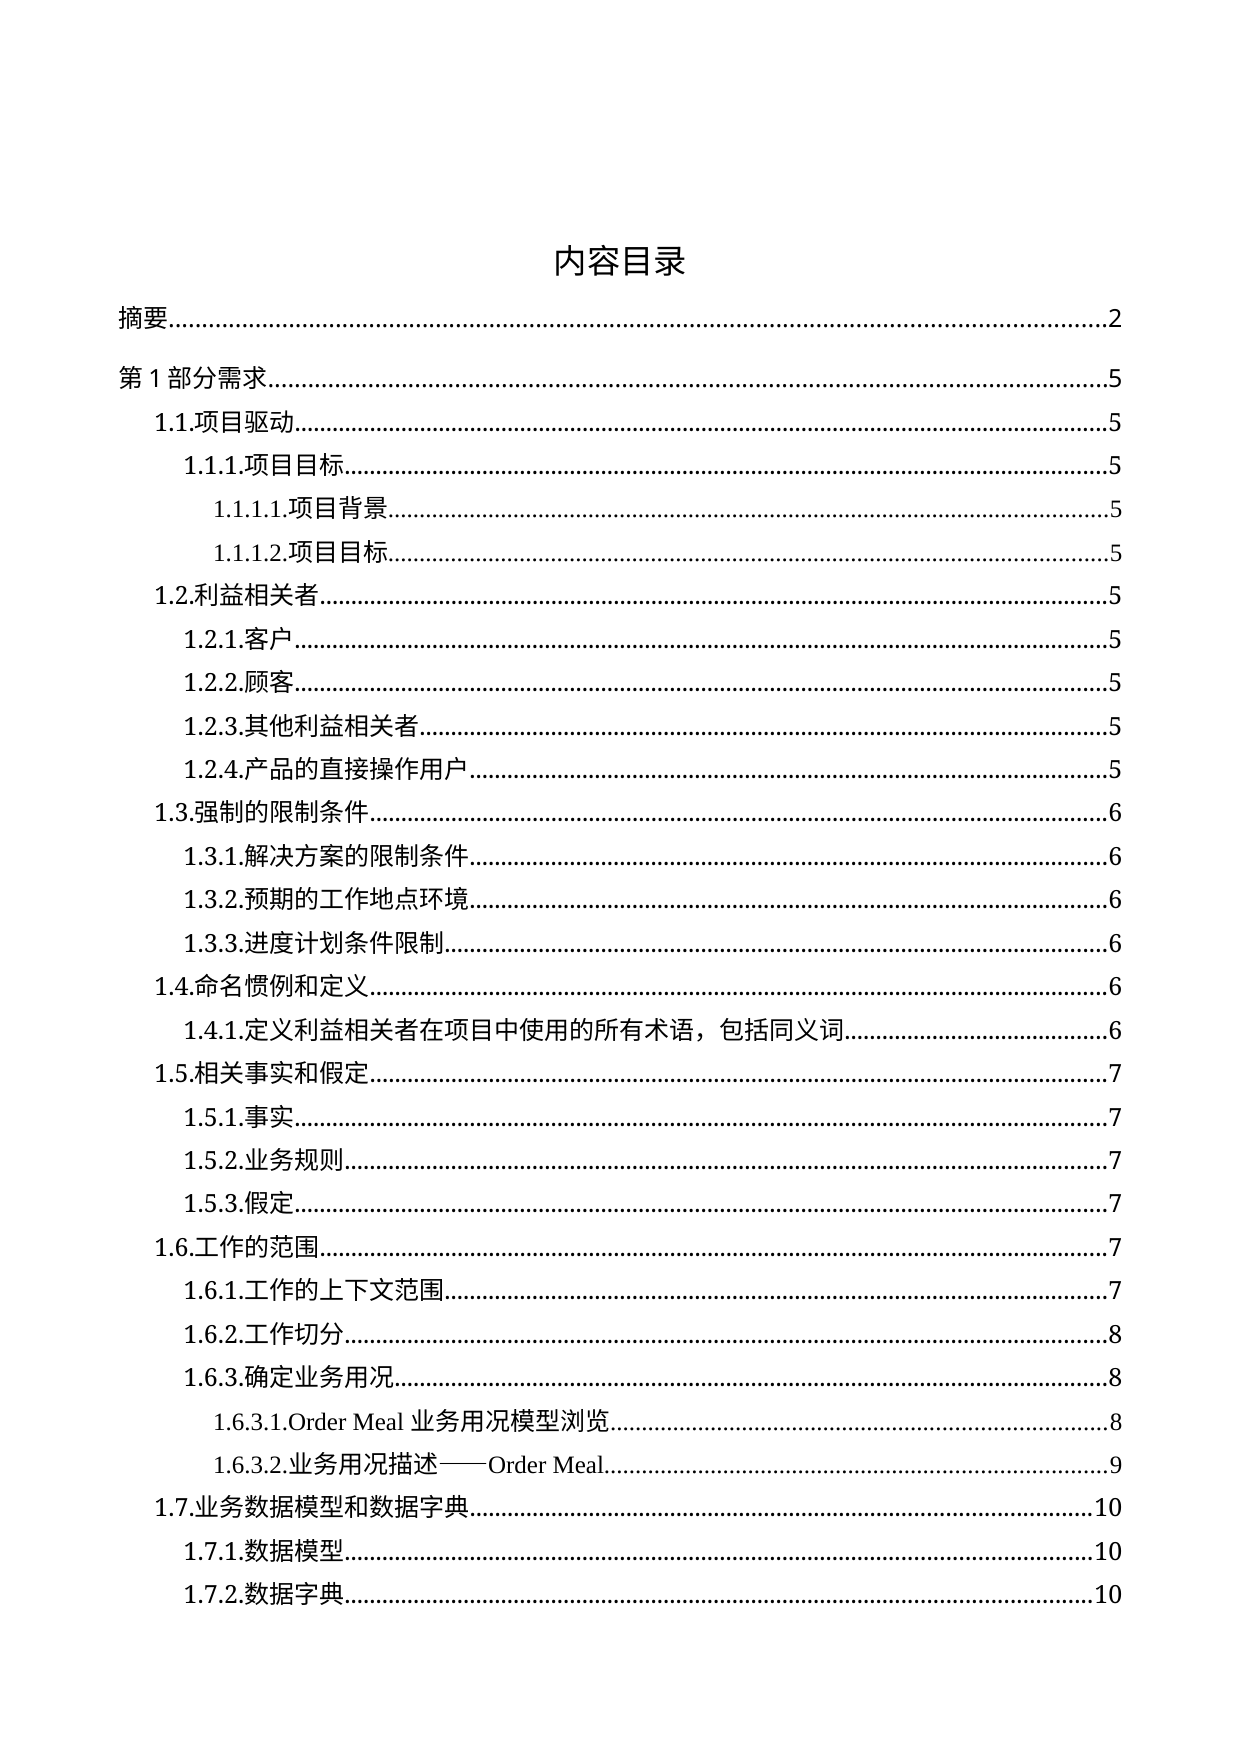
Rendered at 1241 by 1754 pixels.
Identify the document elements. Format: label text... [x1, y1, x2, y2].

text 1.3.3.进度计划条件限制 6 [177, 923, 1122, 959]
text 1.5.3.假定 7 [177, 1184, 1122, 1220]
text 1.6.工作的范围 7 [148, 1227, 1122, 1263]
text 1.5.1.事实 7 [177, 1097, 1122, 1133]
text 1.5.相关事实和假定 7 [148, 1053, 1122, 1090]
text 1.4.1.定义利益相关者在项目中使用的所有术语，包括同义词 6 [177, 1010, 1122, 1046]
text 1.2.4.产品的直接操作用户 5 [177, 749, 1122, 786]
text 1.4.命名惯例和定义 6 [148, 967, 1122, 1003]
text 1.1.项目驱动 5 [148, 402, 1122, 438]
text 1.5.2.业务规则 7 [177, 1140, 1122, 1177]
text 1.6.3.1.Order Meal 业务用况模型浏览 8 [207, 1401, 1122, 1437]
text 1.3.1.解决方案的限制条件 6 [177, 836, 1122, 873]
text 1.7.业务数据模型和数据字典 10 [148, 1488, 1122, 1524]
text 1.3.强制的限制条件 6 [148, 793, 1122, 829]
text 1.6.3.2.业务用况描述——Order Meal 9 [207, 1444, 1122, 1481]
subtitle 内容目录 [118, 234, 1122, 283]
text 第1部分需求 5 [118, 358, 1122, 395]
text 1.6.3.确定业务用况 8 [177, 1358, 1122, 1394]
text 1.2.2.顾客 5 [177, 663, 1122, 699]
text 1.1.1.2.项目目标 5 [207, 532, 1122, 568]
text 1.7.2.数据字典 10 [177, 1575, 1122, 1611]
text 1.1.1.1.项目背景 5 [207, 489, 1122, 525]
text 1.6.1.工作的上下文范围 7 [177, 1271, 1122, 1307]
text 1.7.1.数据模型 10 [177, 1531, 1122, 1568]
text 1.2.1.客户 5 [177, 619, 1122, 655]
text 1.6.2.工作切分 8 [177, 1314, 1122, 1350]
text 1.2.利益相关者 5 [148, 576, 1122, 612]
text 1.3.2.预期的工作地点环境 6 [177, 880, 1122, 916]
text 摘要 2 [118, 299, 1122, 335]
text 1.2.3.其他利益相关者 5 [177, 706, 1122, 742]
text 1.1.1.项目目标 5 [177, 445, 1122, 482]
